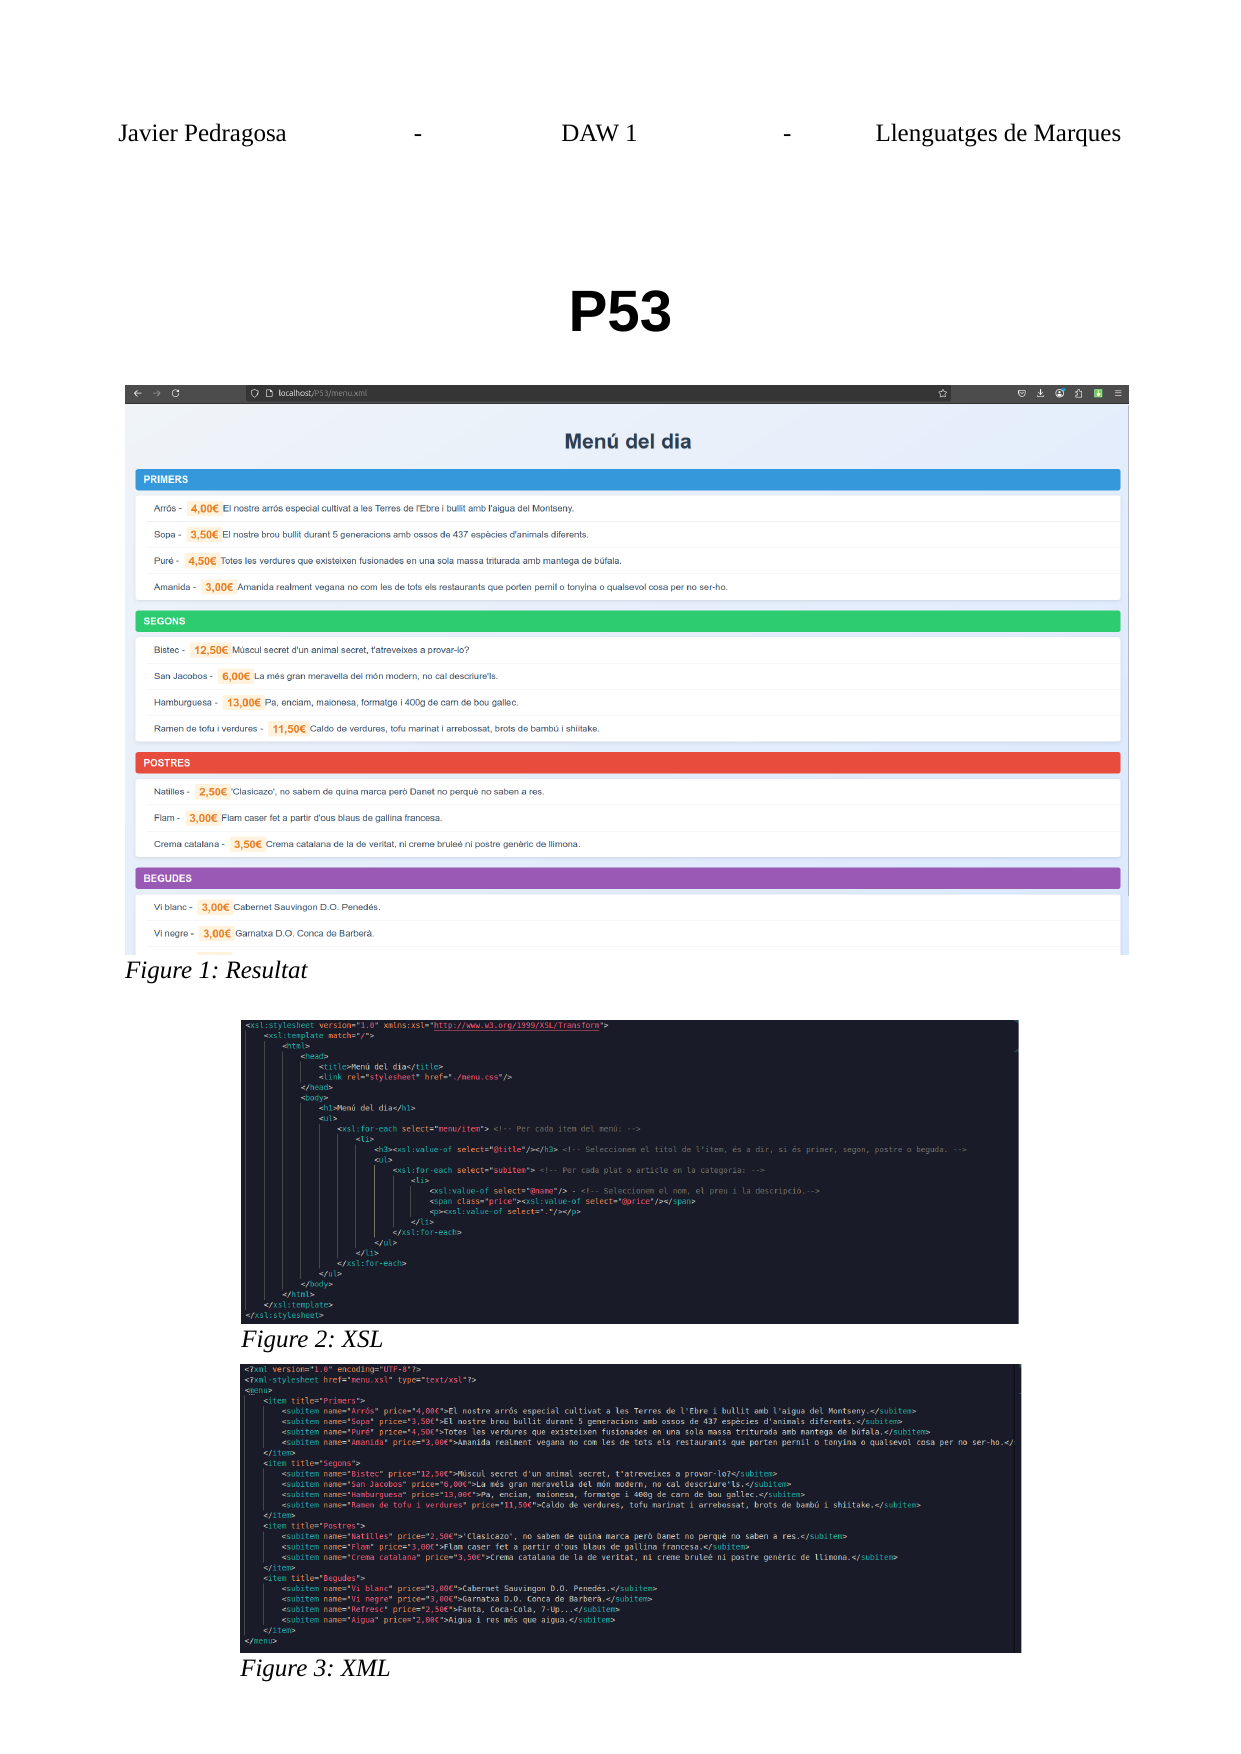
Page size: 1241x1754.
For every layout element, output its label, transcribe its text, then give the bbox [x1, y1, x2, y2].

picture [240, 1364, 1022, 1653]
text Figure 1: XML [240, 1653, 1022, 1682]
title P53 [118, 276, 1122, 343]
picture [241, 1020, 1019, 1324]
picture [125, 385, 1129, 955]
text Javier Pedragosa - DAW 1 - Llenguatges de Marques [118, 118, 1122, 147]
text Figure 2: XSL [241, 1324, 1018, 1353]
text Figure 3: Resultat [125, 955, 1129, 983]
